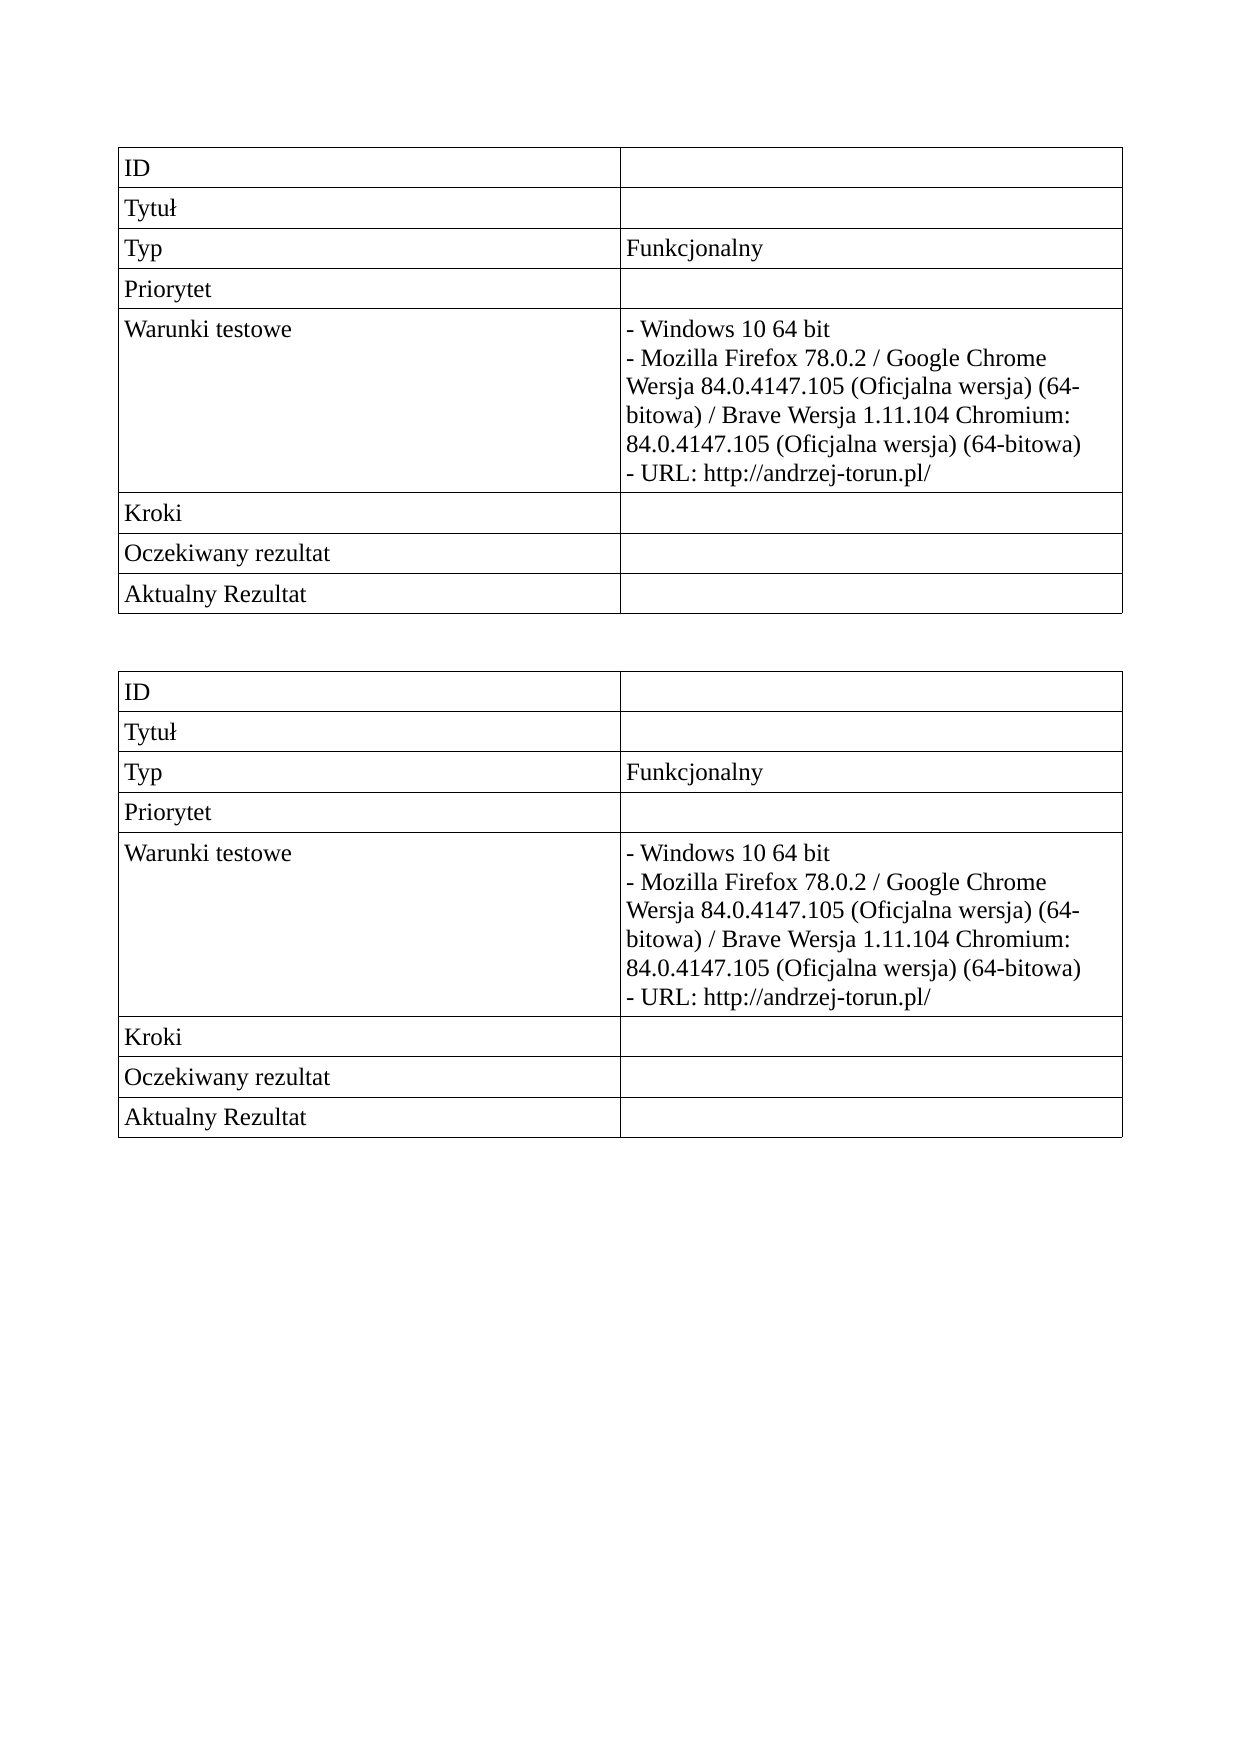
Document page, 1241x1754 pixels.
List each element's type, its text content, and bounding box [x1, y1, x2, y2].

table_cell [621, 793, 1122, 832]
table_cell Priorytet [119, 793, 620, 832]
table_cell Tytuł [119, 712, 620, 751]
table_cell Oczekiwany rezultat [119, 534, 620, 573]
table_cell - Windows 10 64 bit - Mozilla Firefox 78.0.2 / Google Chrome Wersja 84.0.4147.105 (Oficjalna wersja) (64-bitowa) / Brave Wersja 1.11.104 Chromium: 84.0.4147.105 (Oficjalna wersja) (64-bitowa) - URL: http://andrzej-torun.pl/ [621, 833, 1122, 1016]
table_cell Typ [119, 229, 620, 268]
table_cell [621, 1098, 1122, 1137]
table_cell [621, 493, 1122, 532]
table_cell [621, 188, 1122, 227]
table_header ID [119, 672, 620, 711]
table_cell [621, 534, 1122, 573]
table_cell [621, 1057, 1122, 1097]
table_cell [621, 269, 1122, 308]
table_cell Typ [119, 752, 620, 792]
table_cell Kroki [119, 1017, 620, 1056]
table_cell Funkcjonalny [621, 229, 1122, 268]
table_header [621, 672, 1122, 711]
table_cell [621, 712, 1122, 751]
table_cell Priorytet [119, 269, 620, 308]
table_cell Warunki testowe [119, 833, 620, 1016]
table_cell Aktualny Rezultat [119, 1098, 620, 1137]
table_cell [621, 1017, 1122, 1056]
table_header ID [119, 148, 620, 187]
table_cell Kroki [119, 493, 620, 532]
table_cell Oczekiwany rezultat [119, 1057, 620, 1097]
table_cell - Windows 10 64 bit - Mozilla Firefox 78.0.2 / Google Chrome Wersja 84.0.4147.105 (Oficjalna wersja) (64-bitowa) / Brave Wersja 1.11.104 Chromium: 84.0.4147.105 (Oficjalna wersja) (64-bitowa) - URL: http://andrzej-torun.pl/ [621, 309, 1122, 492]
table_cell Aktualny Rezultat [119, 574, 620, 613]
table_header [621, 148, 1122, 187]
table_cell Funkcjonalny [621, 752, 1122, 792]
table_cell Tytuł [119, 188, 620, 227]
table_cell Warunki testowe [119, 309, 620, 492]
table_cell [621, 574, 1122, 613]
